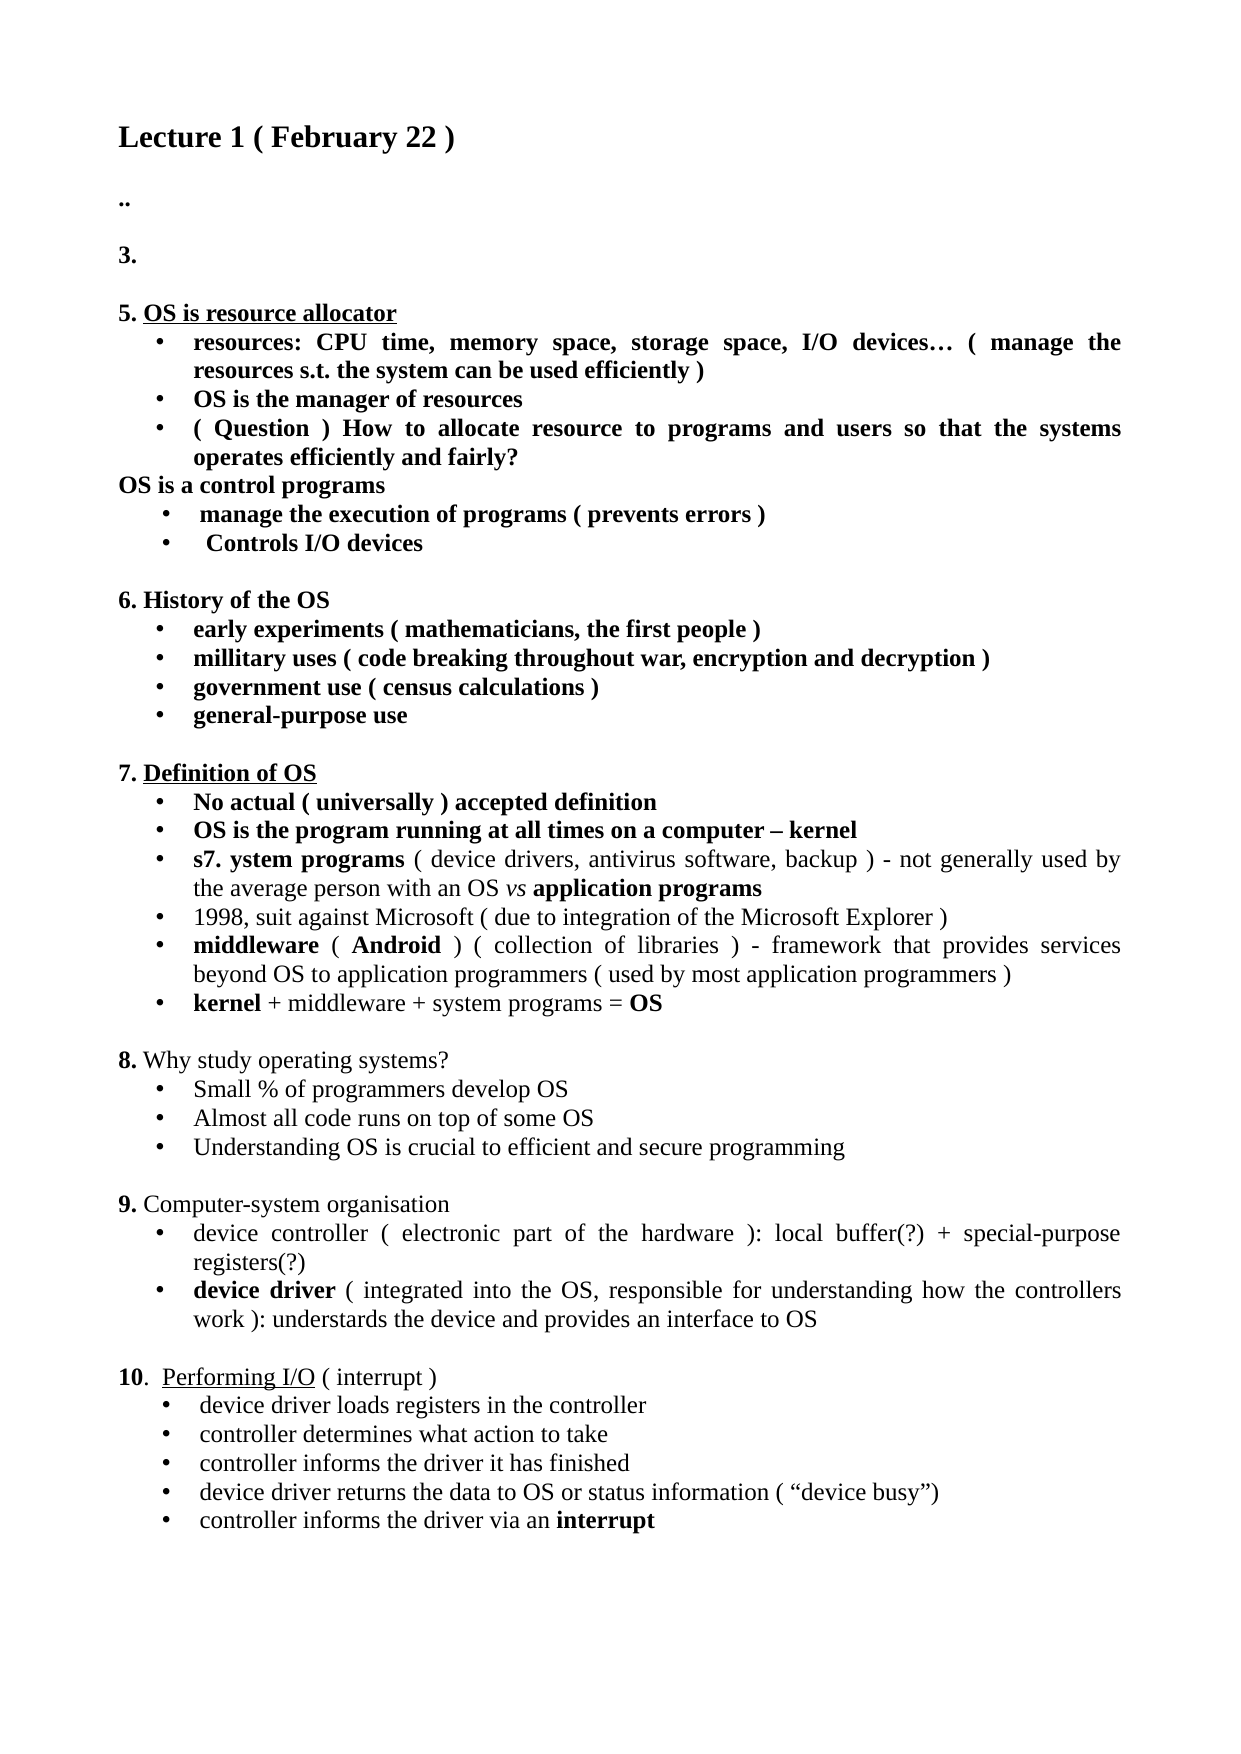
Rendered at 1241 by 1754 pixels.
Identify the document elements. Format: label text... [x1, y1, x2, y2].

list 1998, suit against Microsoft ( due to integration of the Microsoft Explorer ) [156, 902, 1122, 930]
list OS is the program running at all times on a computer – kernel [156, 815, 1122, 844]
text .. [118, 183, 1122, 212]
list Almost all code runs on top of some OS [156, 1103, 1122, 1132]
list device driver loads registers in the controller [162, 1390, 1122, 1419]
list millitary uses ( code breaking throughout war, encryption and decryption ) [156, 643, 1122, 672]
list controller informs the driver via an interrupt [162, 1505, 1122, 1534]
list government use ( census calculations ) [156, 672, 1122, 700]
list device controller ( electronic part of the hardware ): local buffer(?) + special-purpose registers(?) [156, 1218, 1122, 1275]
list No actual ( universally ) accepted definition [156, 787, 1122, 815]
list manage the execution of programs ( prevents errors ) [162, 499, 1122, 528]
text 6. History of the OS [118, 585, 1122, 614]
list controller determines what action to take [162, 1419, 1122, 1448]
list early experiments ( mathematicians, the first people ) [156, 614, 1122, 643]
list s7. ystem programs ( device drivers, antivirus software, backup ) - not generally used by the average person with an OS vs application programs [156, 844, 1122, 902]
text Lecture 1 ( February 22 ) [118, 118, 1122, 154]
list Understanding OS is crucial to efficient and secure programming [156, 1132, 1122, 1160]
list device driver ( integrated into the OS, responsible for understanding how the controllers work ): understards the device and provides an interface to OS [156, 1275, 1122, 1333]
text 7. Definition of OS [118, 758, 1122, 787]
text 10. Performing I/O ( interrupt ) [118, 1362, 1122, 1390]
text 8. Why study operating systems? [118, 1045, 1122, 1074]
text 9. Computer-system organisation [118, 1189, 1122, 1218]
list controller informs the driver it has finished [162, 1448, 1122, 1477]
text 3. [118, 240, 1122, 269]
list Controls I/O devices [162, 528, 1122, 557]
list general-purpose use [156, 700, 1122, 729]
list OS is the manager of resources [156, 384, 1122, 413]
list resources: CPU time, memory space, storage space, I/O devices… ( manage the resources s.t. the system can be used efficiently ) [156, 327, 1122, 384]
list Small % of programmers develop OS [156, 1074, 1122, 1103]
list ( Question ) How to allocate resource to programs and users so that the systems operates efficiently and fairly? [156, 413, 1122, 470]
list kernel + middleware + system programs = OS [156, 988, 1122, 1017]
text 5. OS is resource allocator [118, 298, 1122, 327]
list device driver returns the data to OS or status information ( “device busy”) [162, 1477, 1122, 1505]
text OS is a control programs [118, 470, 1122, 499]
list middleware ( Android ) ( collection of libraries ) - framework that provides services beyond OS to application programmers ( used by most application programmers ) [156, 930, 1122, 988]
